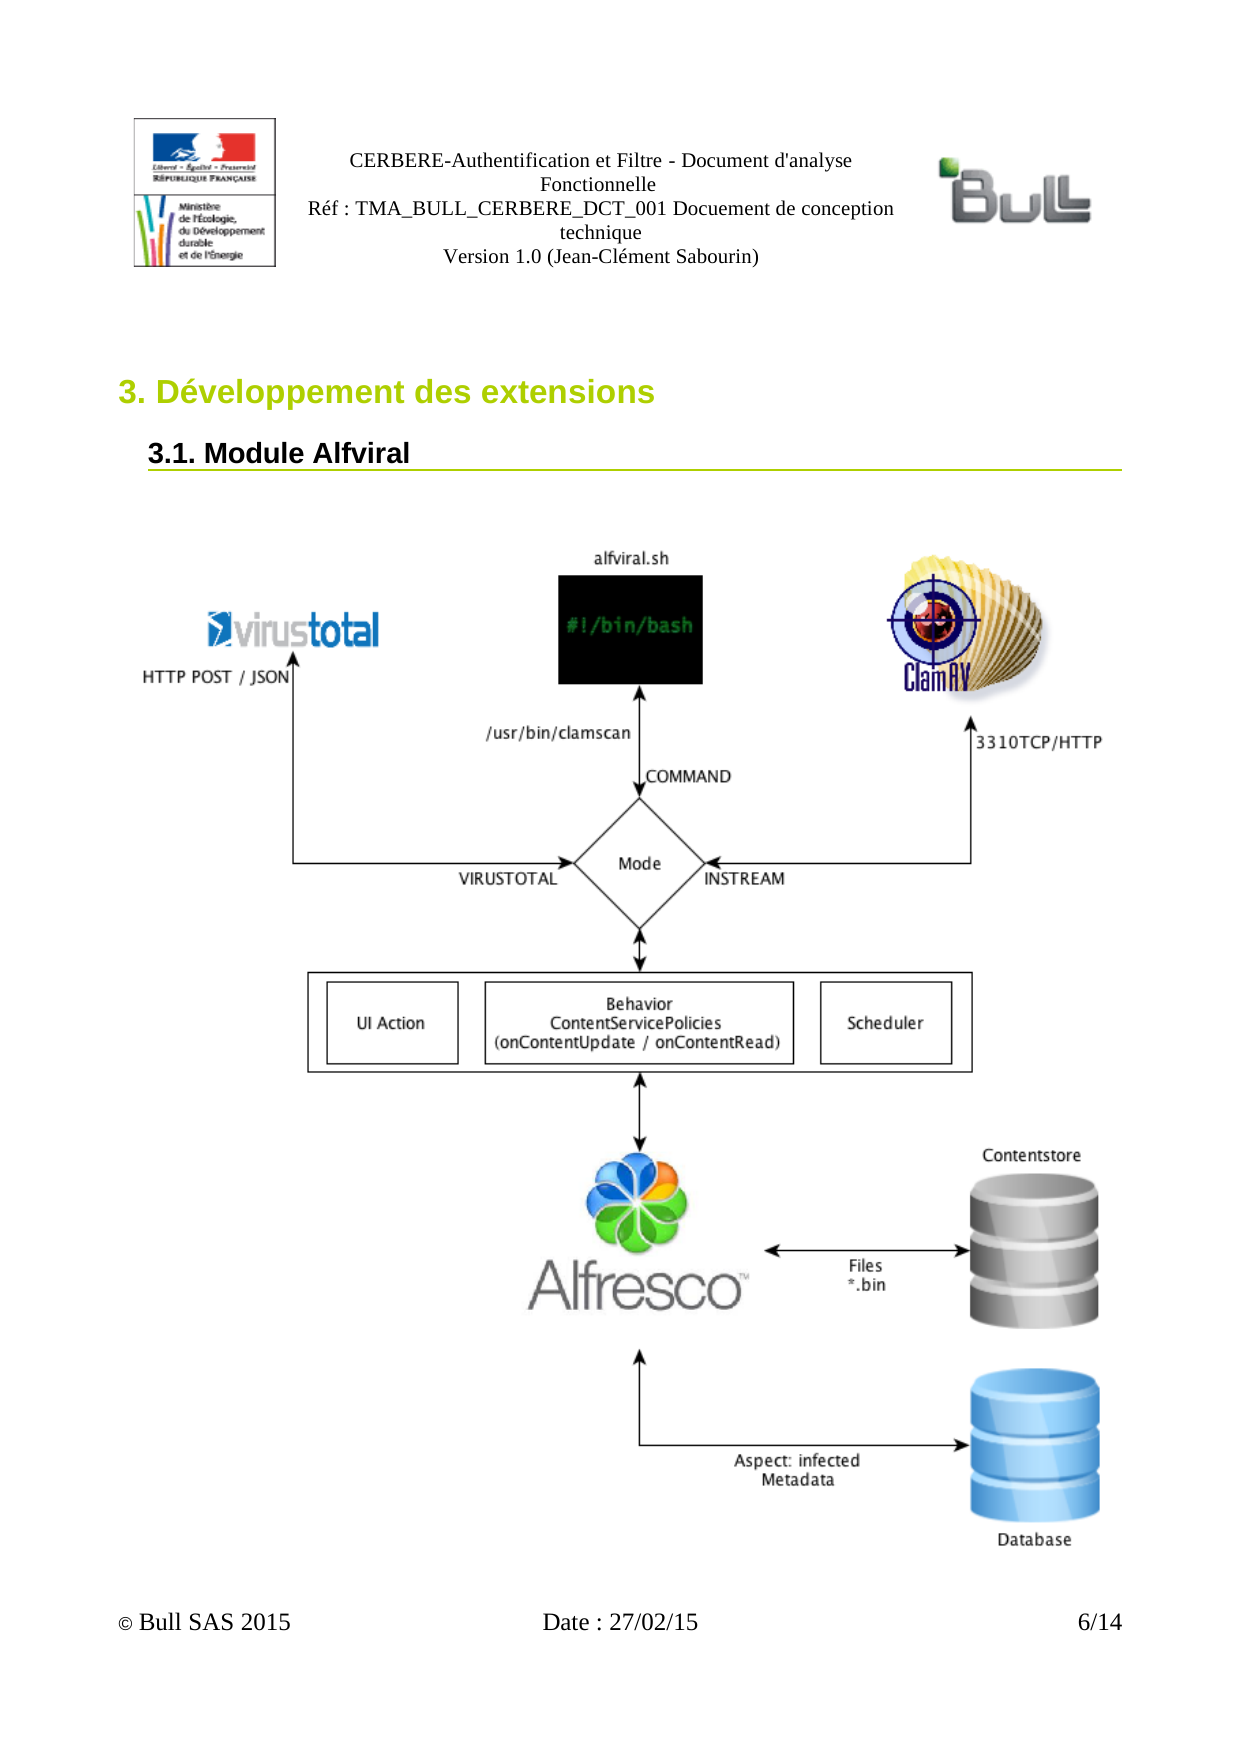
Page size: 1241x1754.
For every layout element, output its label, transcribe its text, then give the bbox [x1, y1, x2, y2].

subtitle Module Alfviral [148, 436, 1122, 469]
picture [133, 118, 276, 267]
picture [932, 150, 1100, 232]
subtitle Développement des extensions [118, 372, 1122, 411]
picture [118, 525, 1123, 1573]
